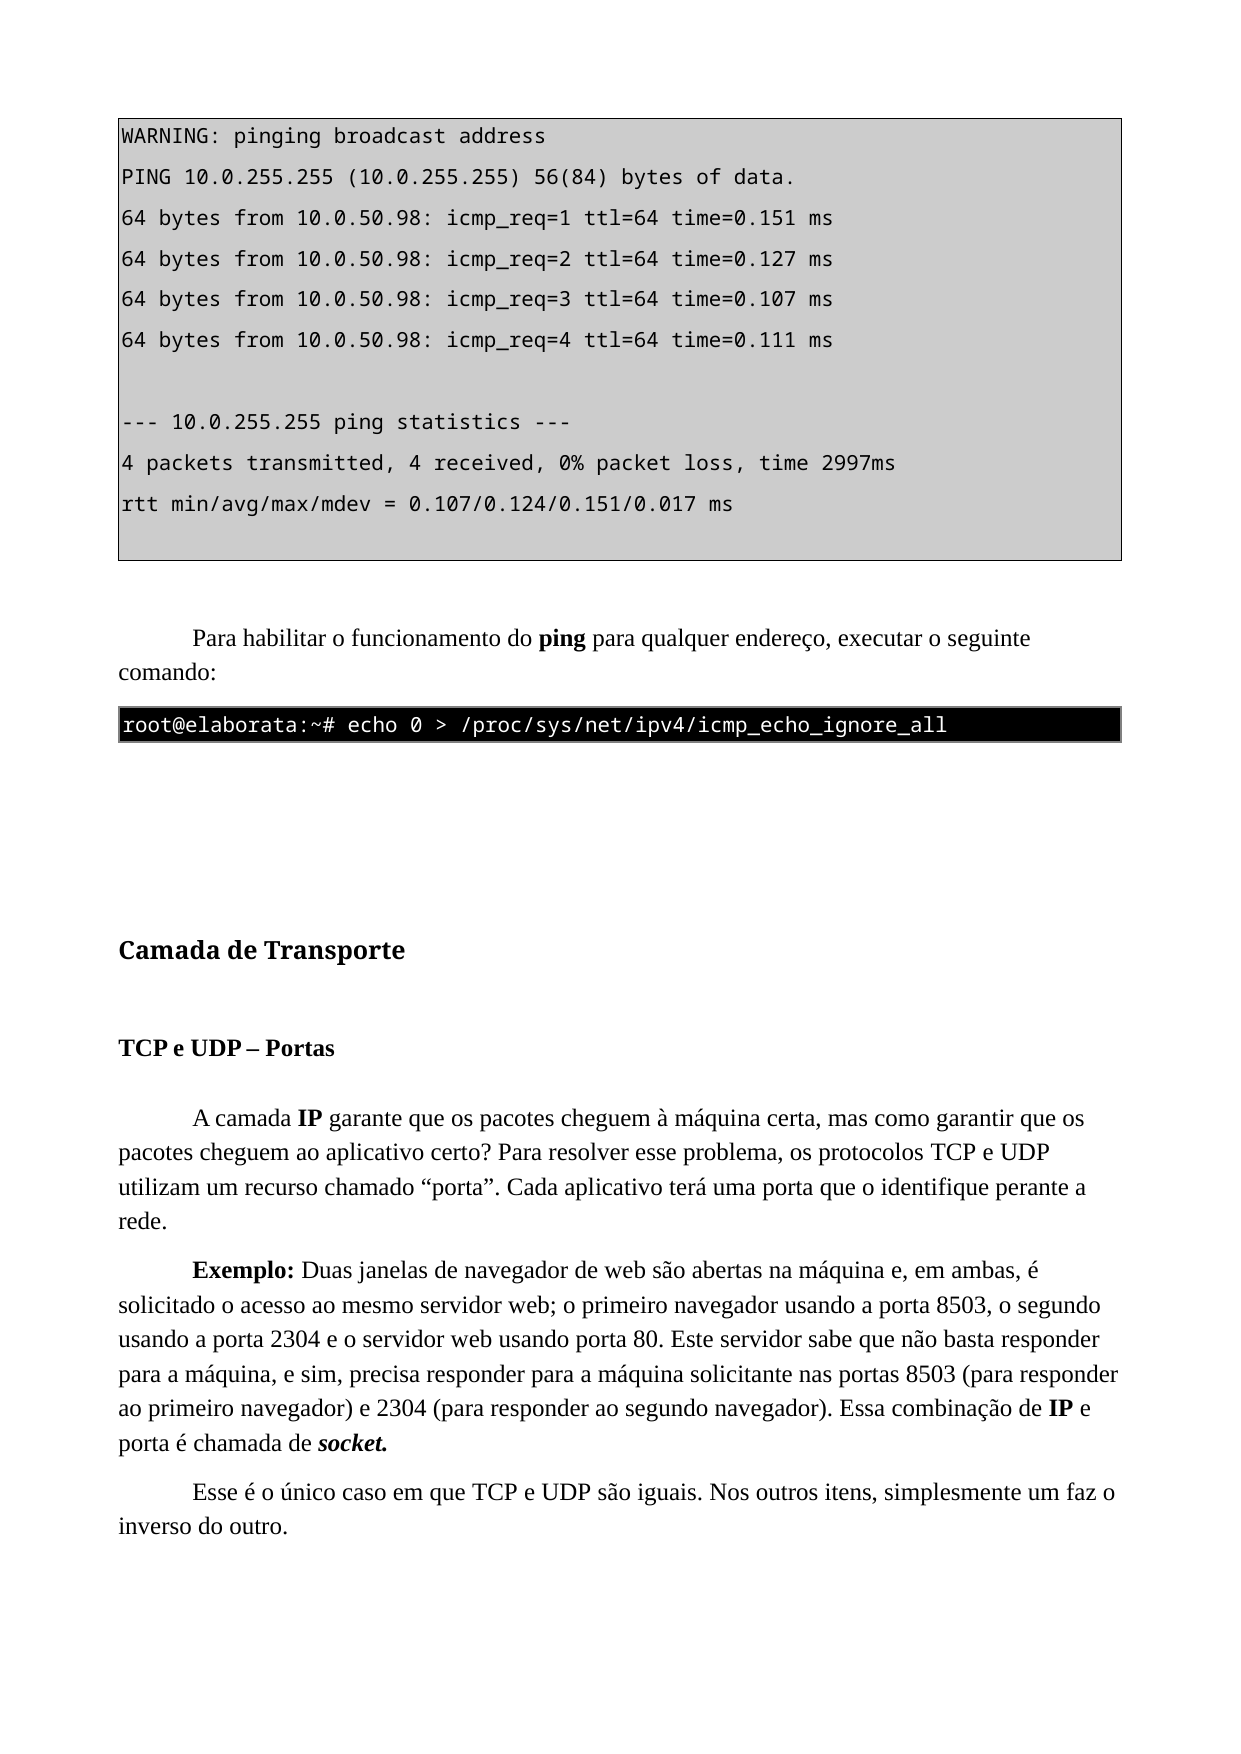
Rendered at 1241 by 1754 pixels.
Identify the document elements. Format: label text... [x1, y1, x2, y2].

subtitle Camada de Transporte [118, 933, 1122, 967]
text 64 bytes from 10.0.50.98: icmp_req=3 ttl=64 time=0.107 ms [119, 281, 1121, 313]
text rtt min/avg/max/mdev = 0.107/0.124/0.151/0.017 ms [119, 486, 1121, 517]
text 64 bytes from 10.0.50.98: icmp_req=1 ttl=64 time=0.151 ms [119, 200, 1121, 231]
text 4 packets transmitted, 4 received, 0% packet loss, time 2997ms [119, 445, 1121, 476]
subtitle TCP e UDP – Portas [118, 1033, 1122, 1062]
text 64 bytes from 10.0.50.98: icmp_req=2 ttl=64 time=0.127 ms [119, 241, 1121, 272]
text 64 bytes from 10.0.50.98: icmp_req=4 ttl=64 time=0.111 ms [119, 322, 1121, 354]
text A camada IP garante que os pacotes cheguem à máquina certa, mas como garantir que os pacotes cheguem ao aplicativo certo? Para resolver esse problema, os protocolos TCP e UDP utilizam um recurso chamado “porta”. Cada aplicativo terá uma porta que o identifique perante a rede. [118, 1103, 1122, 1235]
text root@elaborata:~# echo 0 > /proc/sys/net/ipv4/icmp_echo_ignore_all [120, 708, 1120, 741]
text --- 10.0.255.255 ping statistics --- [119, 404, 1121, 436]
text PING 10.0.255.255 (10.0.255.255) 56(84) bytes of data. [119, 159, 1121, 191]
text Exemplo: Duas janelas de navegador de web são abertas na máquina e, em ambas, é solicitado o acesso ao mesmo servidor web; o primeiro navegador usando a porta 8503, o segundo usando a porta 2304 e o servidor web usando porta 80. Este servidor sabe que não basta responder para a máquina, e sim, precisa responder para a máquina solicitante nas portas 8503 (para responder ao primeiro navegador) e 2304 (para responder ao segundo navegador). Essa combinação de IP e porta é chamada de socket. [118, 1255, 1122, 1456]
text Para habilitar o funcionamento do ping para qualquer endereço, executar o seguinte comando: [118, 623, 1122, 686]
text Esse é o único caso em que TCP e UDP são iguais. Nos outros itens, simplesmente um faz o inverso do outro. [118, 1477, 1122, 1540]
text WARNING: pinging broadcast address [119, 119, 1121, 150]
